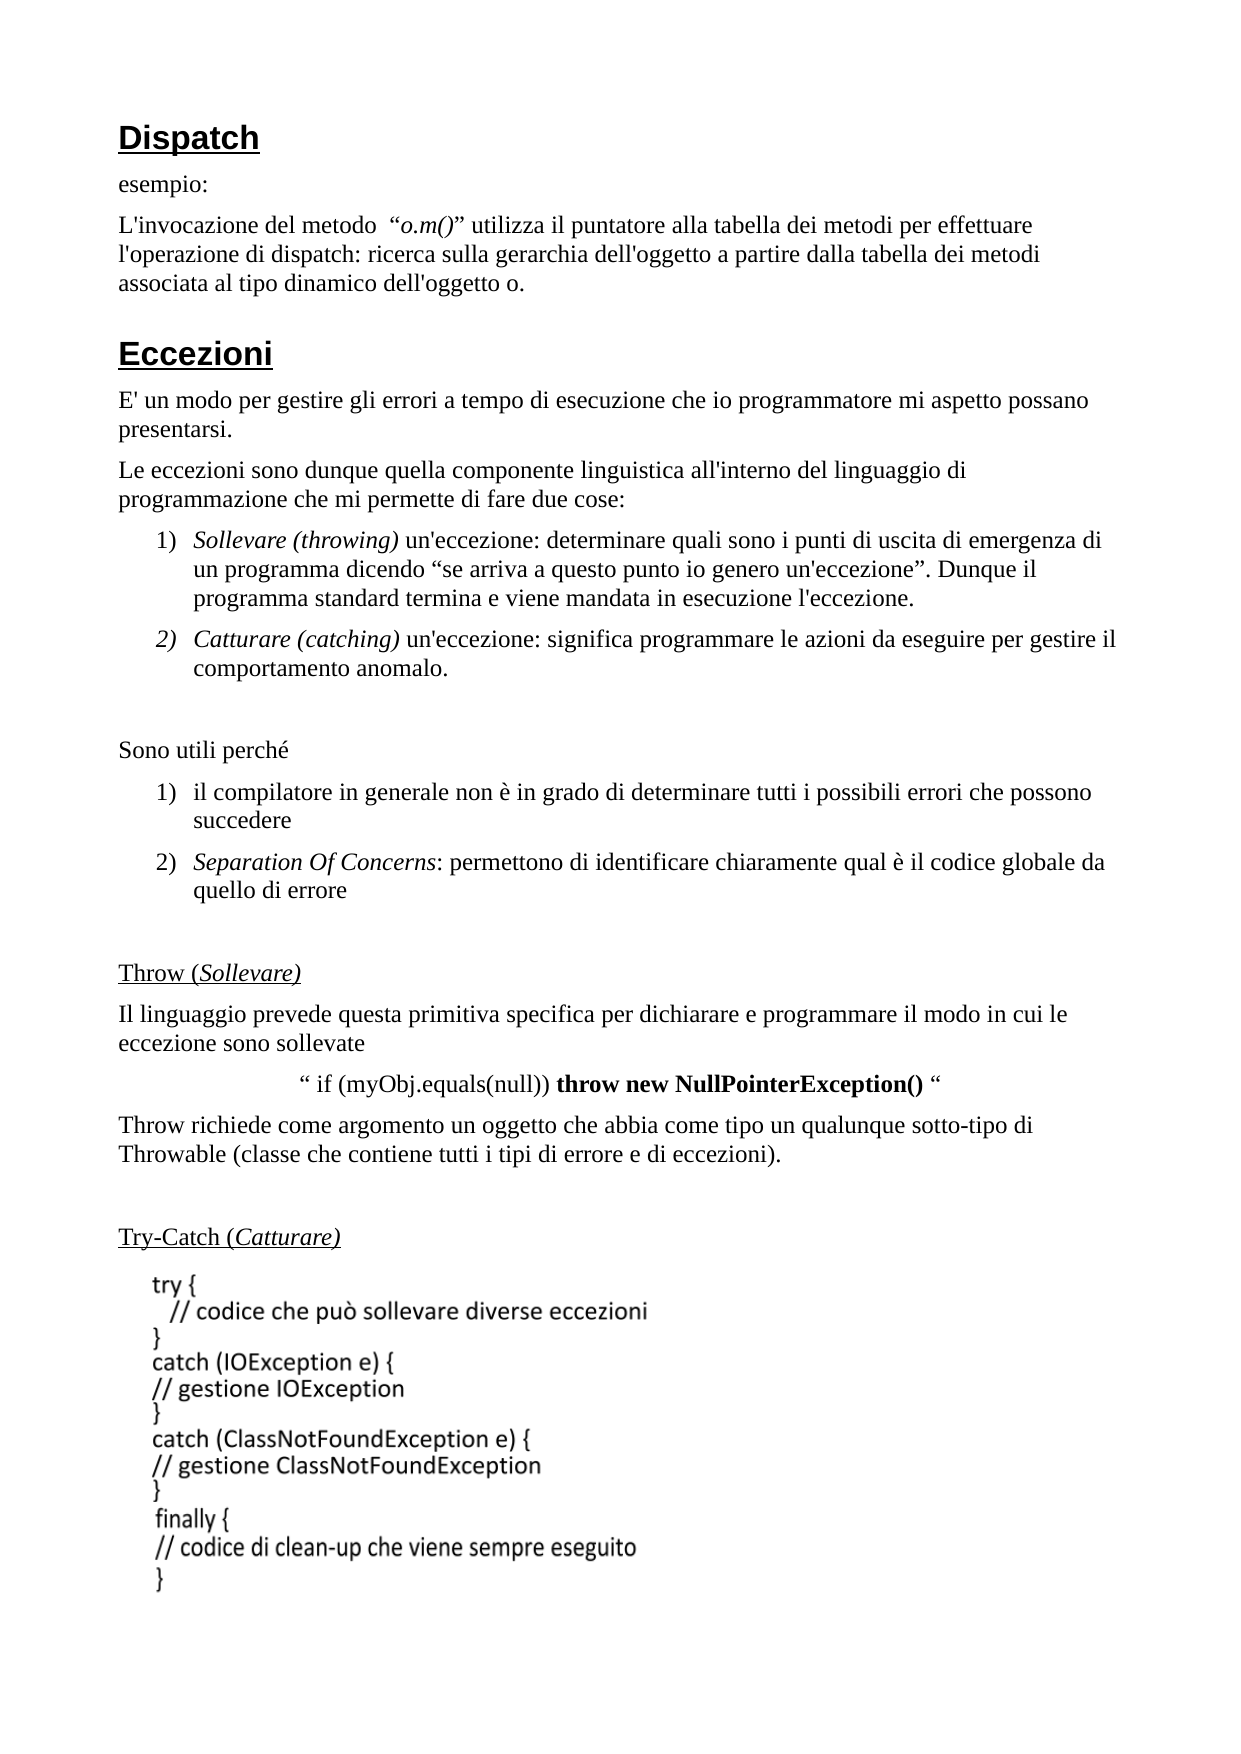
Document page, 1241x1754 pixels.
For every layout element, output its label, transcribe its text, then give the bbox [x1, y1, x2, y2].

picture [140, 1262, 680, 1607]
subtitle Dispatch [118, 118, 1122, 157]
text E' un modo per gestire gli errori a tempo di esecuzione che io programmatore mi aspetto possano presentarsi. [118, 385, 1122, 443]
list Sollevare (throwing) un'eccezione: determinare quali sono i punti di uscita di emergenza di un programma dicendo “se arriva a questo punto io genero un'eccezione”. Dunque il programma standard termina e viene mandata in esecuzione l'eccezione. [156, 525, 1122, 612]
subtitle Eccezioni [118, 334, 1122, 373]
text esempio: [118, 169, 1122, 198]
text “ if (myObj.equals(null)) throw new NullPointerException() “ [118, 1069, 1122, 1098]
text L'invocazione del metodo “o.m()” utilizza il puntatore alla tabella dei metodi per effettuare l'operazione di dispatch: ricerca sulla gerarchia dell'oggetto a partire dalla tabella dei metodi associata al tipo dinamico dell'oggetto o. [118, 211, 1122, 297]
text Sono utili perché [118, 735, 1122, 764]
text Throw (Sollevare) [118, 958, 1122, 987]
text Try-Catch (Catturare) [118, 1222, 1122, 1250]
list Separation Of Concerns: permettono di identificare chiaramente qual è il codice globale da quello di errore [156, 847, 1122, 904]
list Catturare (catching) un'eccezione: significa programmare le azioni da eseguire per gestire il comportamento anomalo. [156, 624, 1122, 682]
text Il linguaggio prevede questa primitiva specifica per dichiarare e programmare il modo in cui le eccezione sono sollevate [118, 999, 1122, 1057]
text Le eccezioni sono dunque quella componente linguistica all'interno del linguaggio di programmazione che mi permette di fare due cose: [118, 455, 1122, 513]
list il compilatore in generale non è in grado di determinare tutti i possibili errori che possono succedere [156, 777, 1122, 834]
text Throw richiede come argomento un oggetto che abbia come tipo un qualunque sotto-tipo di Throwable (classe che contiene tutti i tipi di errore e di eccezioni). [118, 1110, 1122, 1168]
